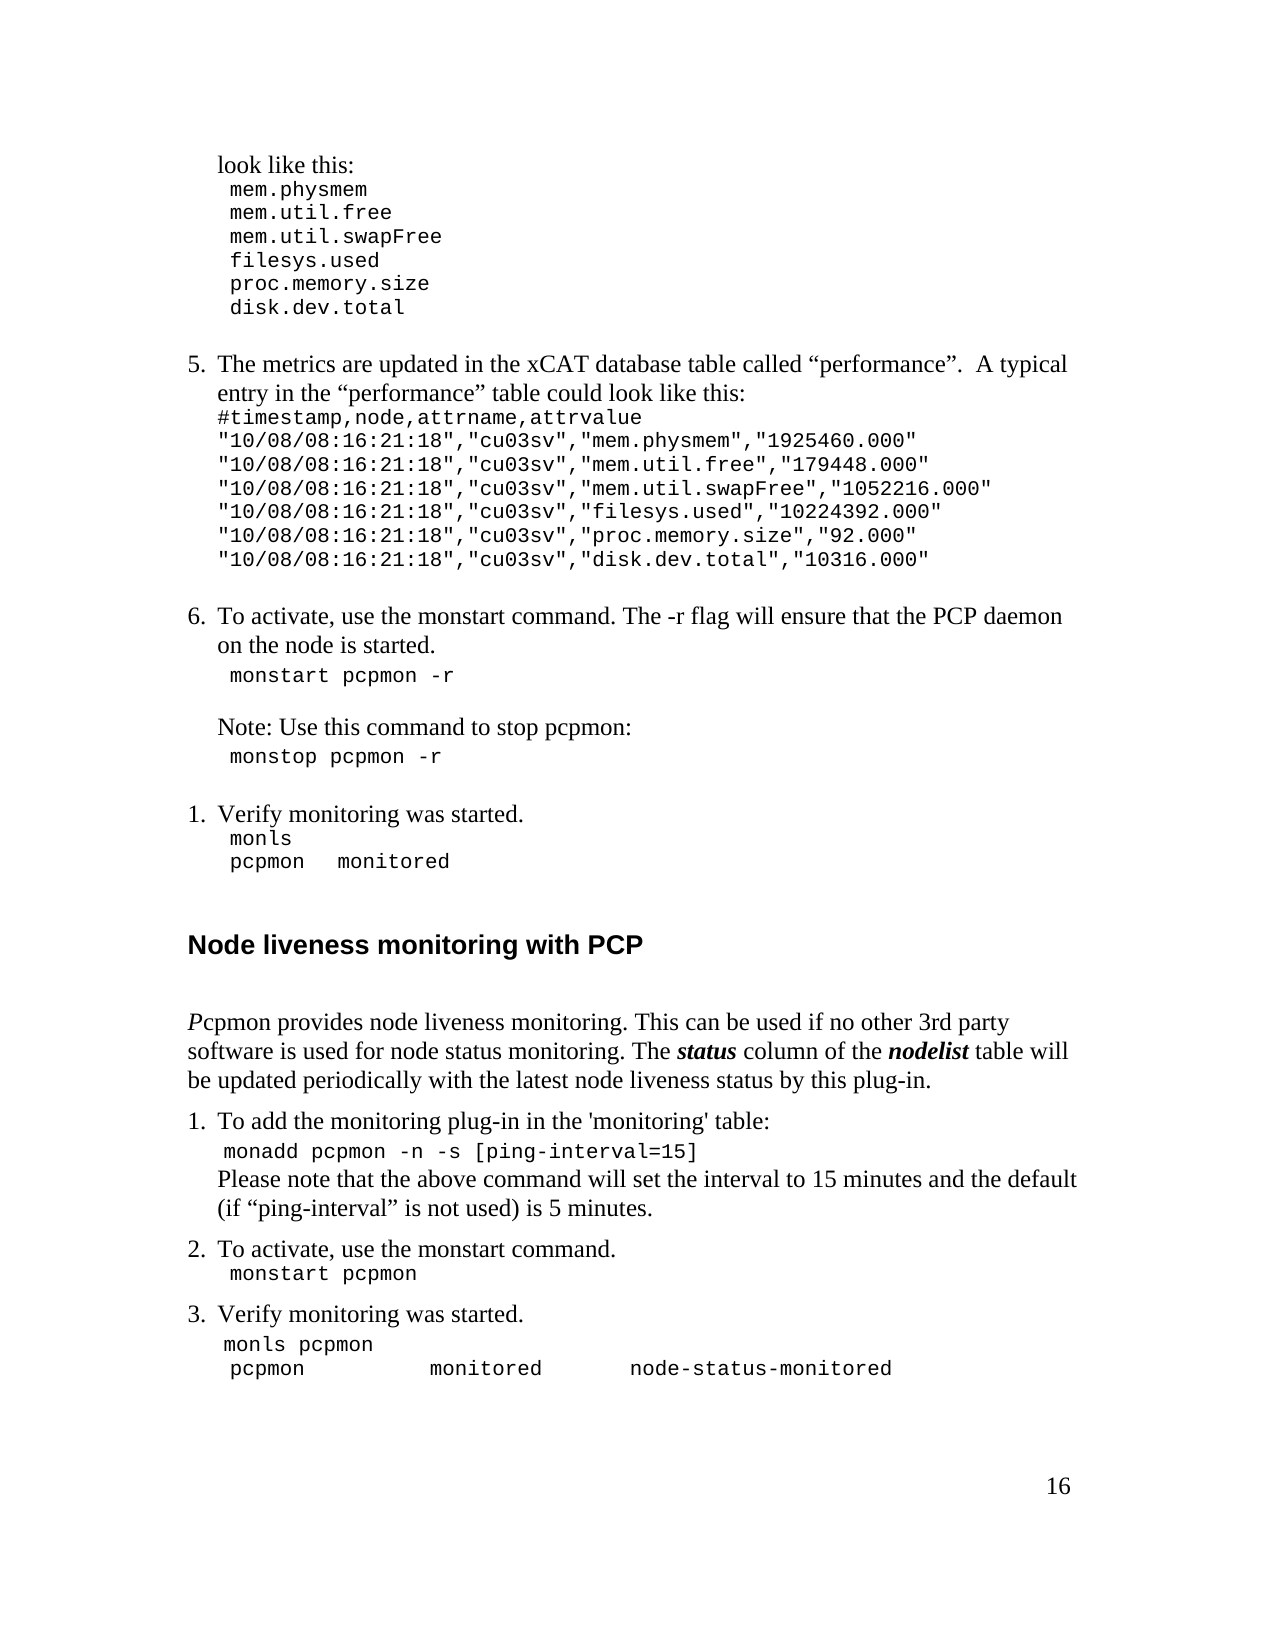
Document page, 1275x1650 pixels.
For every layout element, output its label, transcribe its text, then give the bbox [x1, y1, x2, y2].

list Verify monitoring was started. monls pcpmon pcpmon monitored node-status-monitored [187, 1299, 1087, 1381]
text Pcpmon provides node liveness monitoring. This can be used if no other 3rd party software is used for node status monitoring. The status column of the nodelist table will be updated periodically with the latest node liveness status by this plug-in. [187, 1007, 1087, 1094]
list The metrics are updated in the xCAT database table called “performance”. A typical entry in the “performance” table could look like this: #timestamp,node,attrname,attrvalue "10/08/08:16:21:18","cu03sv","mem.physmem","1925460.000" "10/08/08:16:21:18","cu03sv","mem.util.free","179448.000" "10/08/08:16:21:18","cu03sv","mem.util.swapFree","1052216.000" "10/08/08:16:21:18","cu03sv","filesys.used","10224392.000" "10/08/08:16:21:18","cu03sv","proc.memory.size","92.000" "10/08/08:16:21:18","cu03sv","disk.dev.total","10316.000" [187, 349, 1087, 601]
list To add the monitoring plug-in in the 'monitoring' table: monadd pcpmon -n -s [ping-interval=15] Please note that the above command will set the interval to 15 minutes and the default (if “ping-interval” is not used) is 5 minutes. [187, 1106, 1087, 1222]
list Verify monitoring was started. monls pcpmon monitored [187, 799, 1087, 904]
list To activate, use the monstart command. The -r flag will ensure that the PCP daemon on the node is started. monstart pcpmon -r Note: Use this command to stop pcpmon: monstop pcpmon -r [187, 601, 1087, 799]
list look like this: mem.physmem mem.util.free mem.util.swapFree filesys.used proc.memory.size disk.dev.total [187, 150, 1087, 349]
list To activate, use the monstart command. monstart pcpmon [187, 1234, 1087, 1287]
subtitle Node liveness monitoring with PCP [187, 929, 1087, 960]
